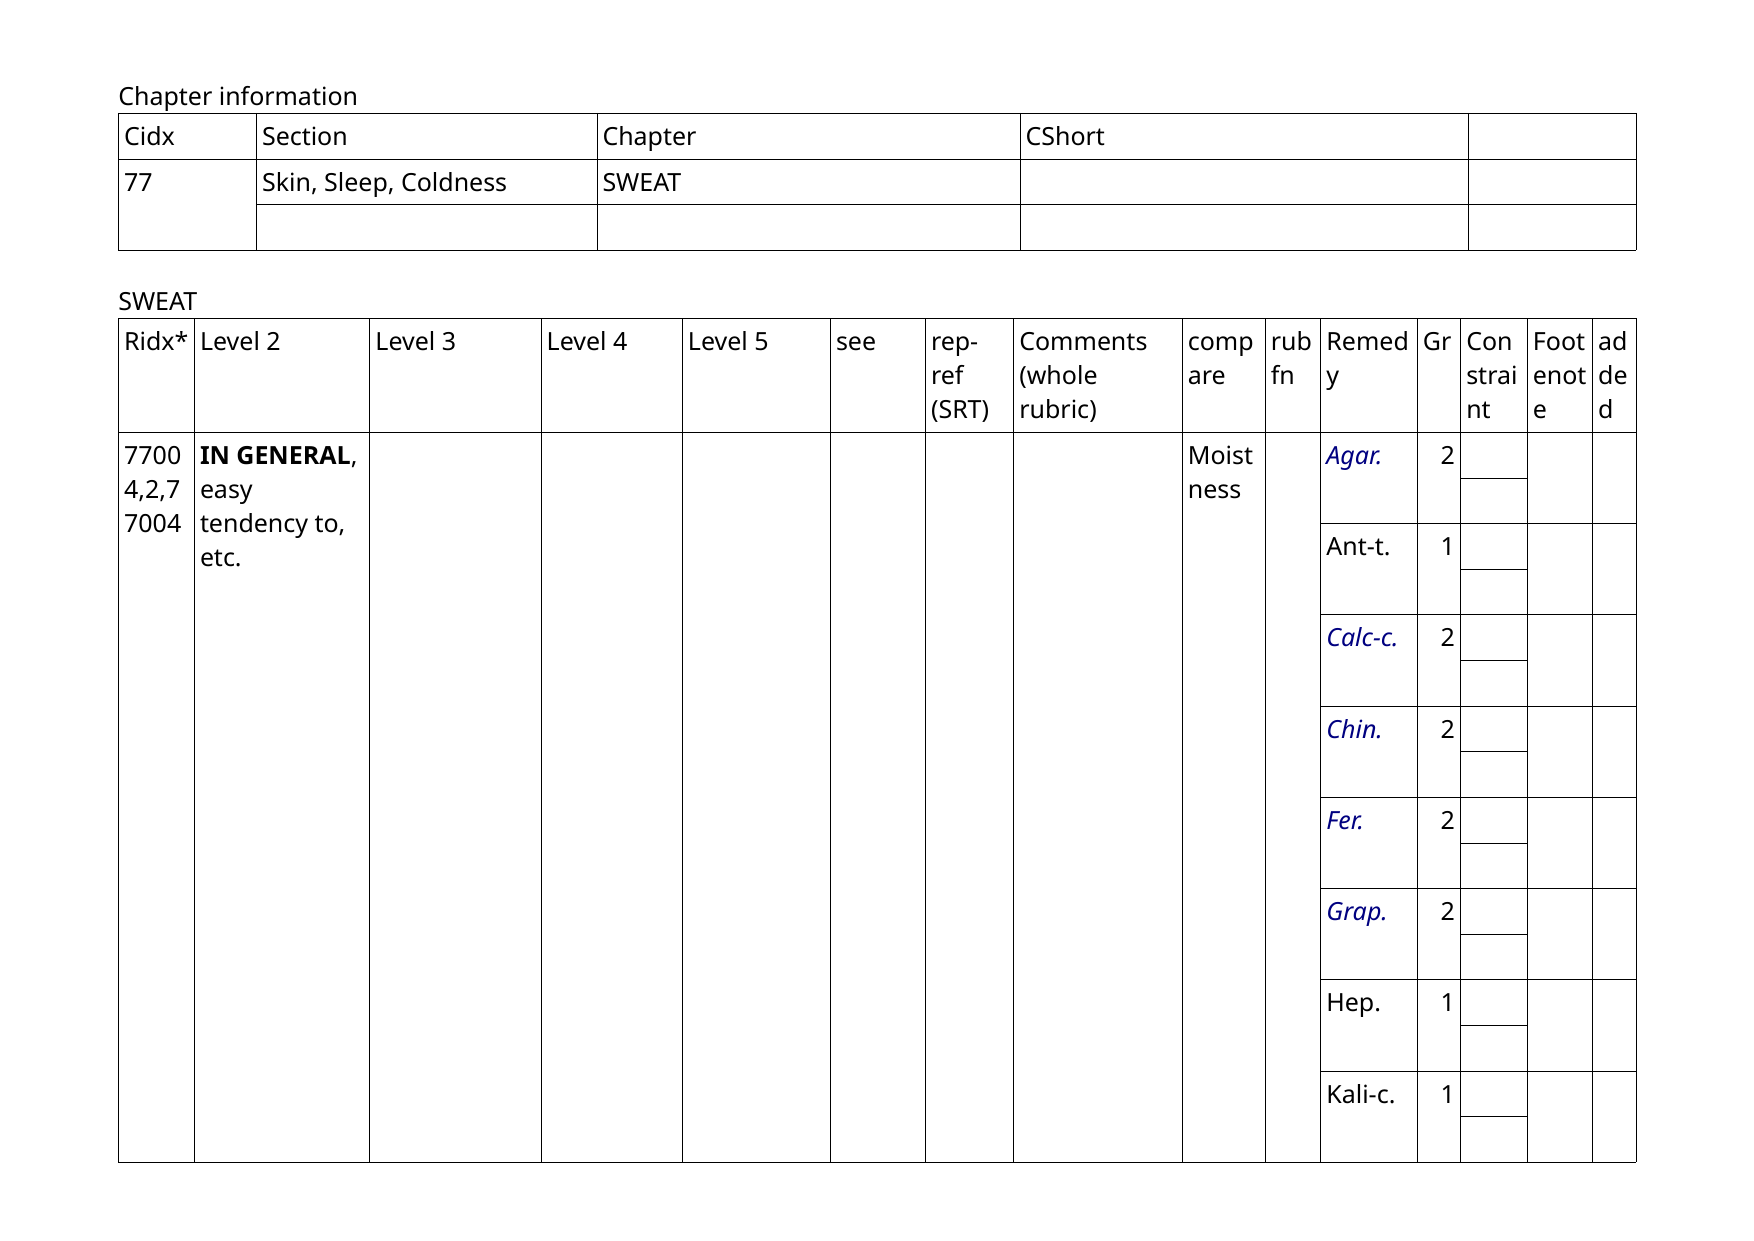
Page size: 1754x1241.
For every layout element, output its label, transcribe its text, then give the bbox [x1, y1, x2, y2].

table_header added [1593, 319, 1636, 432]
table_cell [926, 433, 1013, 1162]
table_header Level 2 [195, 319, 369, 432]
table_header Comments (whole rubric) [1014, 319, 1182, 432]
table_cell [1021, 205, 1468, 250]
table_header compare [1183, 319, 1265, 432]
table_cell Fer. [1321, 798, 1417, 888]
table_cell [1461, 935, 1527, 979]
table_cell [1461, 889, 1527, 934]
table_cell [1528, 433, 1592, 523]
table_cell [1014, 433, 1182, 1162]
table_cell [1528, 615, 1592, 706]
table_cell [1528, 798, 1592, 888]
table_header rep-ref (SRT) [926, 319, 1013, 432]
table_cell [1021, 160, 1468, 204]
table_cell Kali-c. [1321, 1072, 1417, 1162]
table_cell [1593, 889, 1636, 979]
table_cell [1461, 752, 1527, 797]
table_header Level 5 [683, 319, 830, 432]
table_header Chapter [598, 114, 1020, 158]
table_cell 1 [1418, 980, 1460, 1071]
table_cell [1469, 160, 1636, 204]
table_cell [370, 433, 541, 1162]
table_cell Hep. [1321, 980, 1417, 1071]
table_cell [1528, 707, 1592, 797]
table_cell [1528, 889, 1592, 979]
table_header Section [257, 114, 597, 158]
table_cell [1461, 980, 1527, 1025]
table_header CShort [1021, 114, 1468, 158]
table_cell [1461, 661, 1527, 706]
table_header Gr [1418, 319, 1460, 432]
table_cell [1461, 524, 1527, 569]
table_cell Grap. [1321, 889, 1417, 979]
table_header Constraint [1461, 319, 1527, 432]
table_cell [257, 205, 597, 250]
table_cell [542, 433, 682, 1162]
table_cell [1461, 1026, 1527, 1071]
table_header Footenote [1528, 319, 1592, 432]
table_header see [831, 319, 925, 432]
table_header [1469, 114, 1636, 158]
table_header Level 4 [542, 319, 682, 432]
table_cell [1461, 798, 1527, 842]
table_cell in general, easy tendency to, etc. [195, 433, 369, 1162]
table_cell 2 [1418, 889, 1460, 979]
table_cell [1593, 1072, 1636, 1162]
table_cell [1528, 524, 1592, 614]
table_cell [1593, 524, 1636, 614]
table_cell Chin. [1321, 707, 1417, 797]
table_cell 2 [1418, 798, 1460, 888]
table_header Level 3 [370, 319, 541, 432]
table_cell [1469, 205, 1636, 250]
table_cell [1461, 1072, 1527, 1116]
table_cell [1461, 707, 1527, 751]
table_cell 2 [1418, 707, 1460, 797]
table_cell [1593, 615, 1636, 706]
text SWEAT [118, 284, 1636, 318]
table_cell Ant-t. [1321, 524, 1417, 614]
table_cell Agar. [1321, 433, 1417, 523]
table_cell [683, 433, 830, 1162]
table_cell [1461, 844, 1527, 888]
table_cell [1528, 980, 1592, 1071]
table_header Cidx [119, 114, 256, 158]
table_cell [1593, 433, 1636, 523]
table_cell [1461, 570, 1527, 614]
table_cell [1461, 433, 1527, 477]
table_cell 77004,2,77004 [119, 433, 194, 1162]
table_header Remedy [1321, 319, 1417, 432]
table_cell [598, 205, 1020, 250]
table_cell [831, 433, 925, 1162]
table_cell 1 [1418, 524, 1460, 614]
text Chapter information [118, 79, 1636, 113]
table_cell [1593, 798, 1636, 888]
table_cell [1461, 615, 1527, 660]
table_cell 2 [1418, 433, 1460, 523]
table_cell Skin, Sleep, Coldness [257, 160, 597, 204]
table_cell SWEAT [598, 160, 1020, 204]
table_cell 2 [1418, 615, 1460, 706]
table_cell [1461, 479, 1527, 523]
table_cell [1266, 433, 1320, 1162]
table_header rub fn [1266, 319, 1320, 432]
table_cell [1528, 1072, 1592, 1162]
table_cell 1 [1418, 1072, 1460, 1162]
table_cell [1593, 980, 1636, 1071]
table_cell [1593, 707, 1636, 797]
table_cell [1461, 1117, 1527, 1162]
table_header Ridx* [119, 319, 194, 432]
table_cell 77 [119, 160, 256, 250]
table_cell Moistness [1183, 433, 1265, 1162]
table_cell Calc-c. [1321, 615, 1417, 706]
